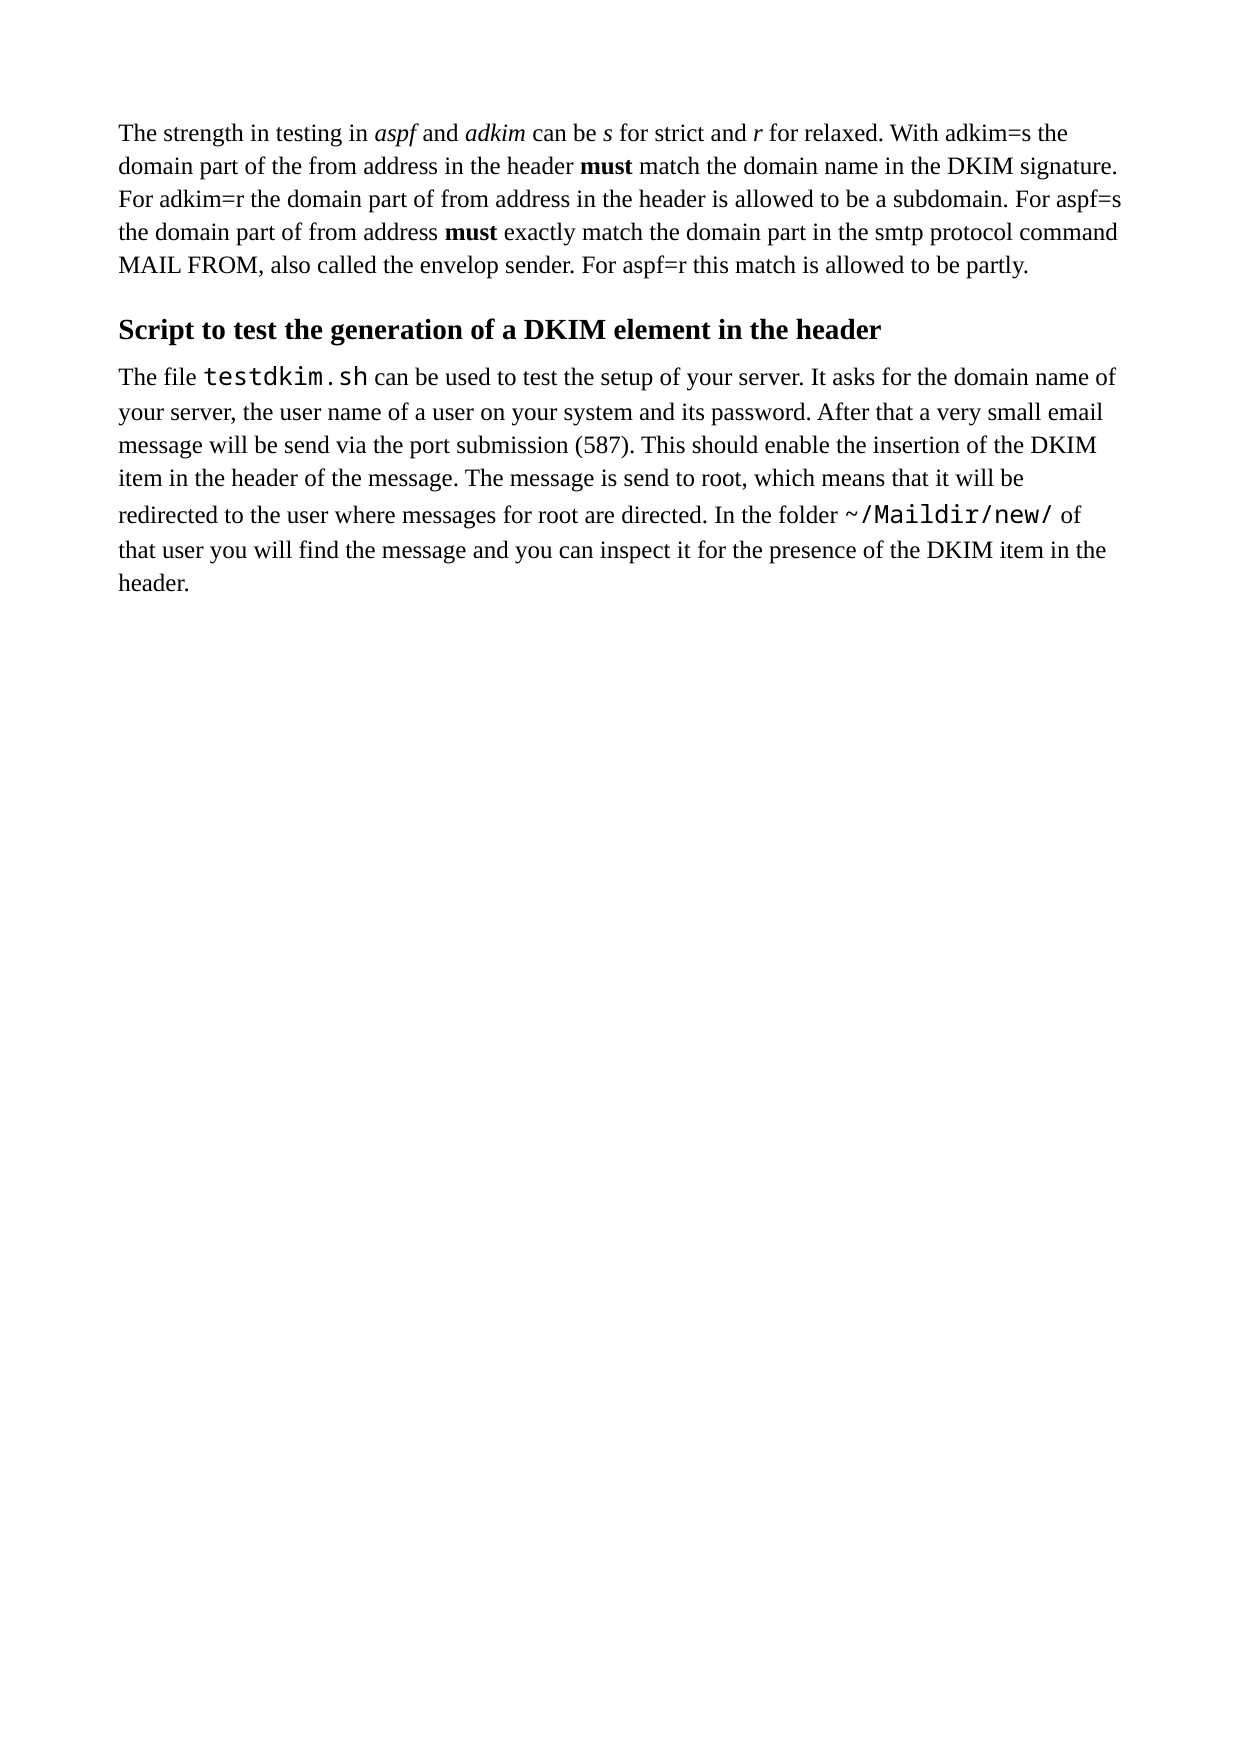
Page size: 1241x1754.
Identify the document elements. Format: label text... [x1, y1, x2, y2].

text The strength in testing in aspf and adkim can be s for strict and r for relaxed. With adkim=s the domain part of the from address in the header must match the domain name in the DKIM signature. For adkim=r the domain part of from address in the header is allowed to be a subdomain. For aspf=s the domain part of from address must exactly match the domain part in the smtp protocol command MAIL FROM, also called the envelop sender. For aspf=r this match is allowed to be partly. [118, 118, 1122, 279]
subtitle Script to test the generation of a DKIM element in the header [118, 312, 1122, 346]
text The file testdkim.sh can be used to test the setup of your server. It asks for the domain name of your server, the user name of a user on your system and its password. After that a very small email message will be send via the port submission (587). This should enable the insertion of the DKIM item in the header of the message. The message is send to root, which means that it will be redirected to the user where messages for root are directed. In the folder ~/Maildir/new/ of that user you will find the message and you can inspect it for the presence of the DKIM item in the header. [118, 358, 1122, 597]
